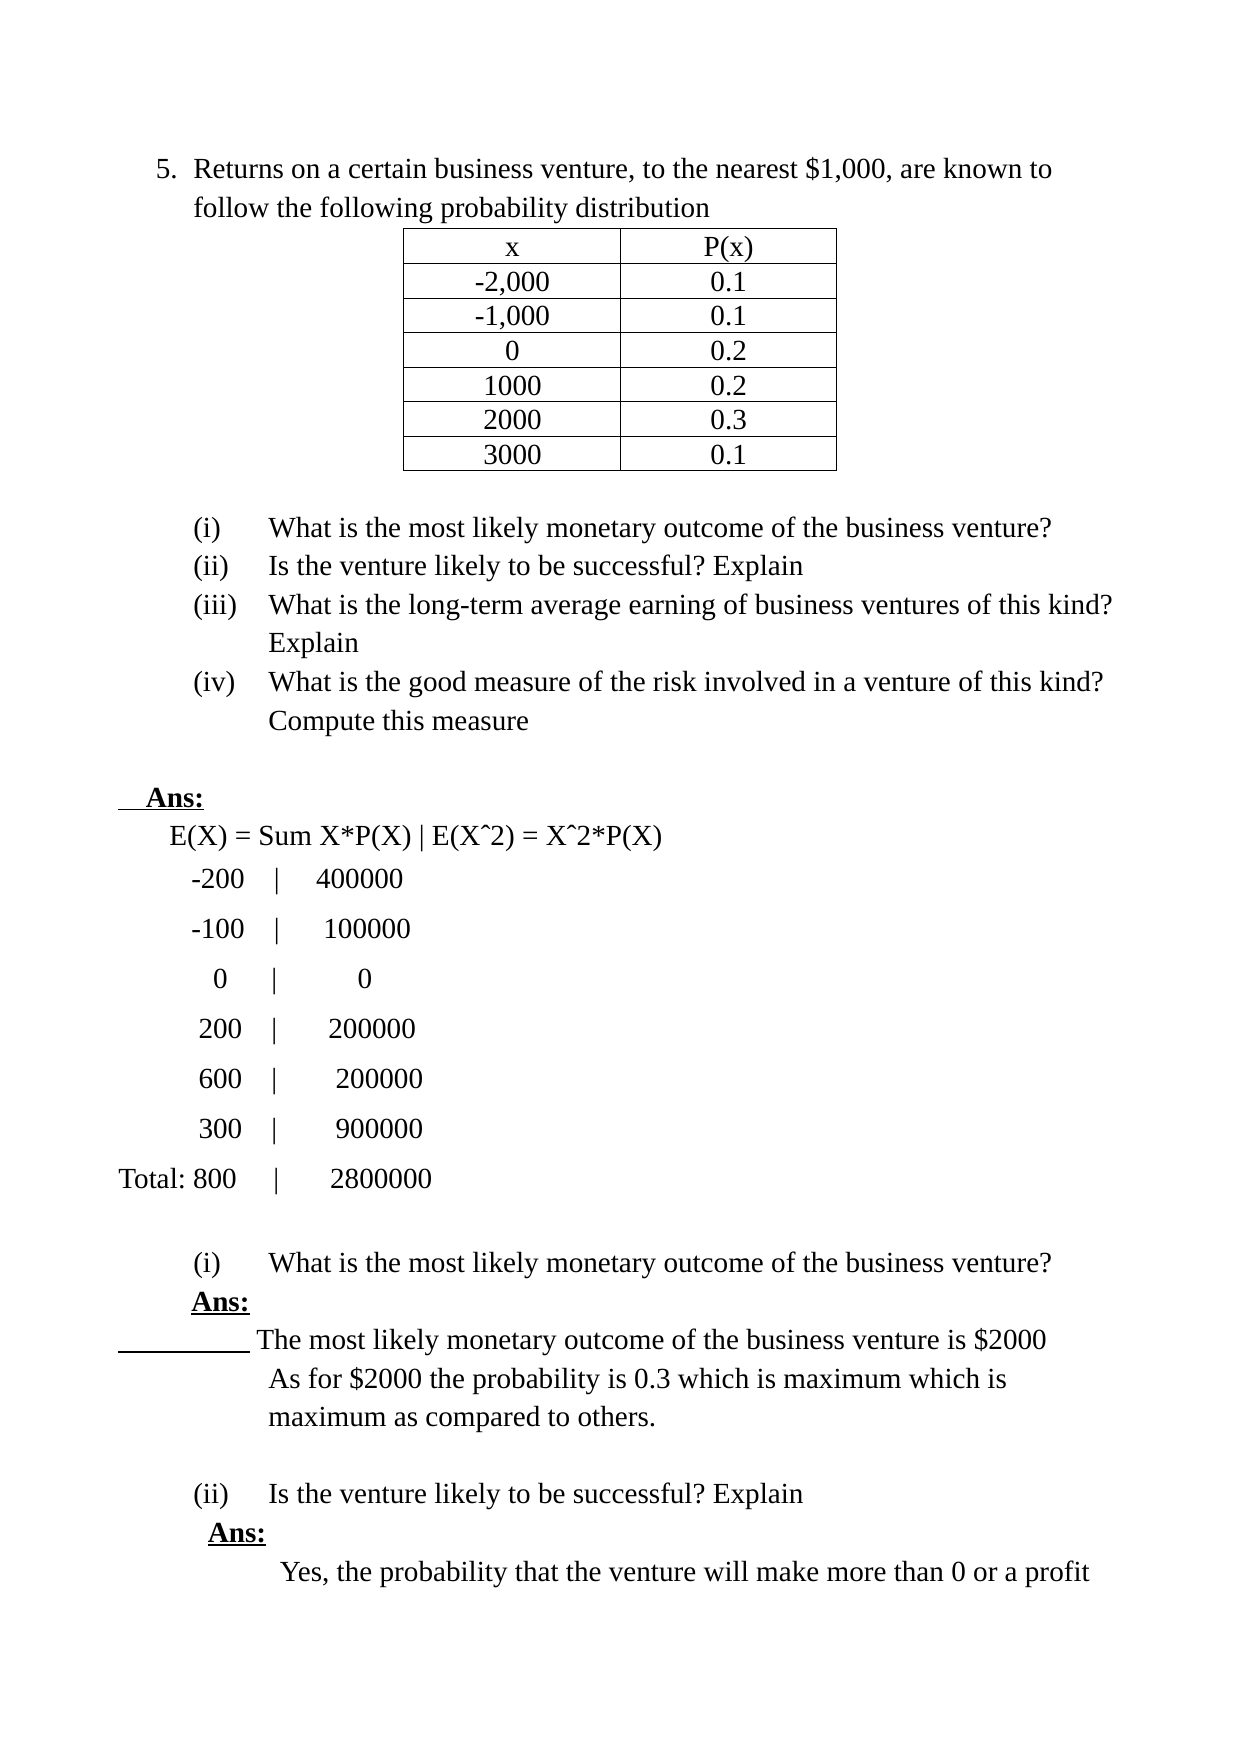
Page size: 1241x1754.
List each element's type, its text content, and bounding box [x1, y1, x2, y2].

text 200 | 200000 [118, 1007, 1122, 1044]
table_cell 0.3 [621, 402, 836, 436]
list What is the good measure of the risk involved in a venture of this kind? Compute this measure [193, 664, 1122, 736]
text 300 | 900000 [118, 1107, 1122, 1144]
text Ans: [193, 1515, 1122, 1549]
text Ans: [118, 780, 1122, 813]
list Is the venture likely to be successful? Explain [193, 1477, 1122, 1510]
text -100 | 100000 [118, 907, 1122, 944]
list What is the most likely monetary outcome of the business venture? [193, 510, 1122, 543]
list As for $2000 the probability is 0.3 which is maximum which is maximum as compared to others. [268, 1361, 1122, 1433]
text 0 | 0 [118, 957, 1122, 994]
table_cell 1000 [404, 368, 620, 401]
list What is the most likely monetary outcome of the business venture? [193, 1245, 1122, 1279]
list Returns on a certain business venture, to the nearest $1,000, are known to follow the following probability distribution [156, 151, 1122, 223]
list What is the long-term average earning of business ventures of this kind? Explain [193, 587, 1122, 659]
text The most likely monetary outcome of the business venture is $2000 [118, 1322, 1122, 1356]
text Total: 800 | 2800000 [118, 1157, 1122, 1194]
table_cell 0.1 [621, 299, 836, 332]
table_cell 0.2 [621, 368, 836, 401]
table_cell 0.1 [621, 264, 836, 297]
table_cell -1,000 [404, 299, 620, 332]
table_cell 0.1 [621, 437, 836, 470]
text -200 | 400000 [118, 857, 1122, 894]
text Yes, the probability that the venture will make more than 0 or a profit [193, 1554, 1122, 1587]
table_cell -2,000 [404, 264, 620, 297]
table_cell 2000 [404, 402, 620, 436]
table_header x [404, 229, 620, 263]
text 600 | 200000 [118, 1057, 1122, 1094]
table_cell 0.2 [621, 333, 836, 367]
table_header P(x) [621, 229, 836, 263]
table_cell 0 [404, 333, 620, 367]
list Is the venture likely to be successful? Explain [193, 548, 1122, 582]
text E(X) = Sum X*P(X) | E(Xˆ2) = Xˆ2*P(X) [118, 818, 1122, 852]
text Ans: [118, 1284, 1122, 1317]
table_cell 3000 [404, 437, 620, 470]
